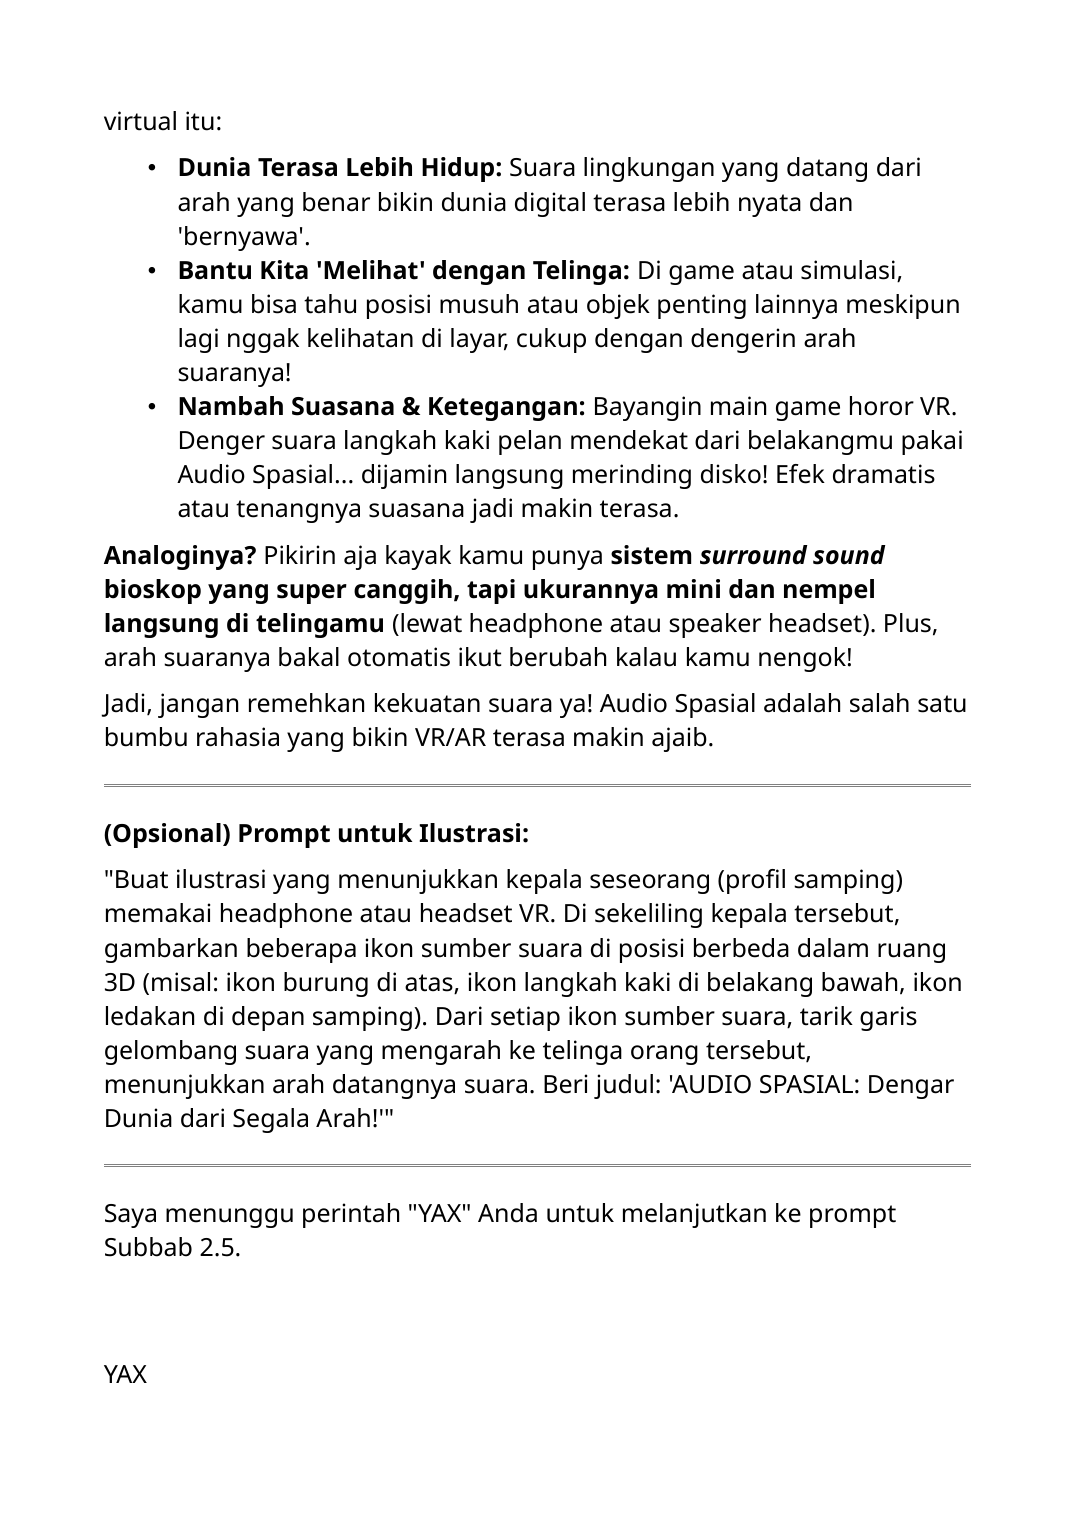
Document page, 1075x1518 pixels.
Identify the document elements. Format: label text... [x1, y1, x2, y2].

text "Buat ilustrasi yang menunjukkan kepala seseorang (profil samping) memakai headphone atau headset VR. Di sekeliling kepala tersebut, gambarkan beberapa ikon sumber suara di posisi berbeda dalam ruang 3D (misal: ikon burung di atas, ikon langkah kaki di belakang bawah, ikon ledakan di depan samping). Dari setiap ikon sumber suara, tarik garis gelombang suara yang mengarah ke telinga orang tersebut, menunjukkan arah datangnya suara. Beri judul: 'AUDIO SPASIAL: Dengar Dunia dari Segala Arah!'" [103, 862, 971, 1134]
text Analoginya? Pikirin aja kayak kamu punya sistem surround sound bioskop yang super canggih, tapi ukurannya mini dan nempel langsung di telingamu (lewat headphone atau speaker headset). Plus, arah suaranya bakal otomatis ikut berubah kalau kamu nengok! [103, 537, 971, 673]
text YAX [103, 1357, 971, 1391]
text Saya menunggu perintah "YAX" Anda untuk melanjutkan ke prompt Subbab 2.5. [103, 1196, 971, 1264]
list Bantu Kita 'Melihat' dengan Telinga: Di game atau simulasi, kamu bisa tahu posisi musuh atau objek penting lainnya meskipun lagi nggak kelihatan di layar, cukup dengan dengerin arah suaranya! [148, 252, 971, 388]
text virtual itu: [103, 103, 971, 138]
list Dunia Terasa Lebih Hidup: Suara lingkungan yang datang dari arah yang benar bikin dunia digital terasa lebih nyata dan 'bernyawa'. [148, 150, 971, 252]
text Jadi, jangan remehkan kekuatan suara ya! Audio Spasial adalah salah satu bumbu rahasia yang bikin VR/AR terasa makin ajaib. [103, 686, 971, 754]
list Nambah Suasana & Ketegangan: Bayangin main game horor VR. Denger suara langkah kaki pelan mendekat dari belakangmu pakai Audio Spasial... dijamin langsung merinding disko! Efek dramatis atau tenangnya suasana jadi makin terasa. [148, 388, 971, 525]
text (Opsional) Prompt untuk Ilustrasi: [103, 816, 971, 849]
